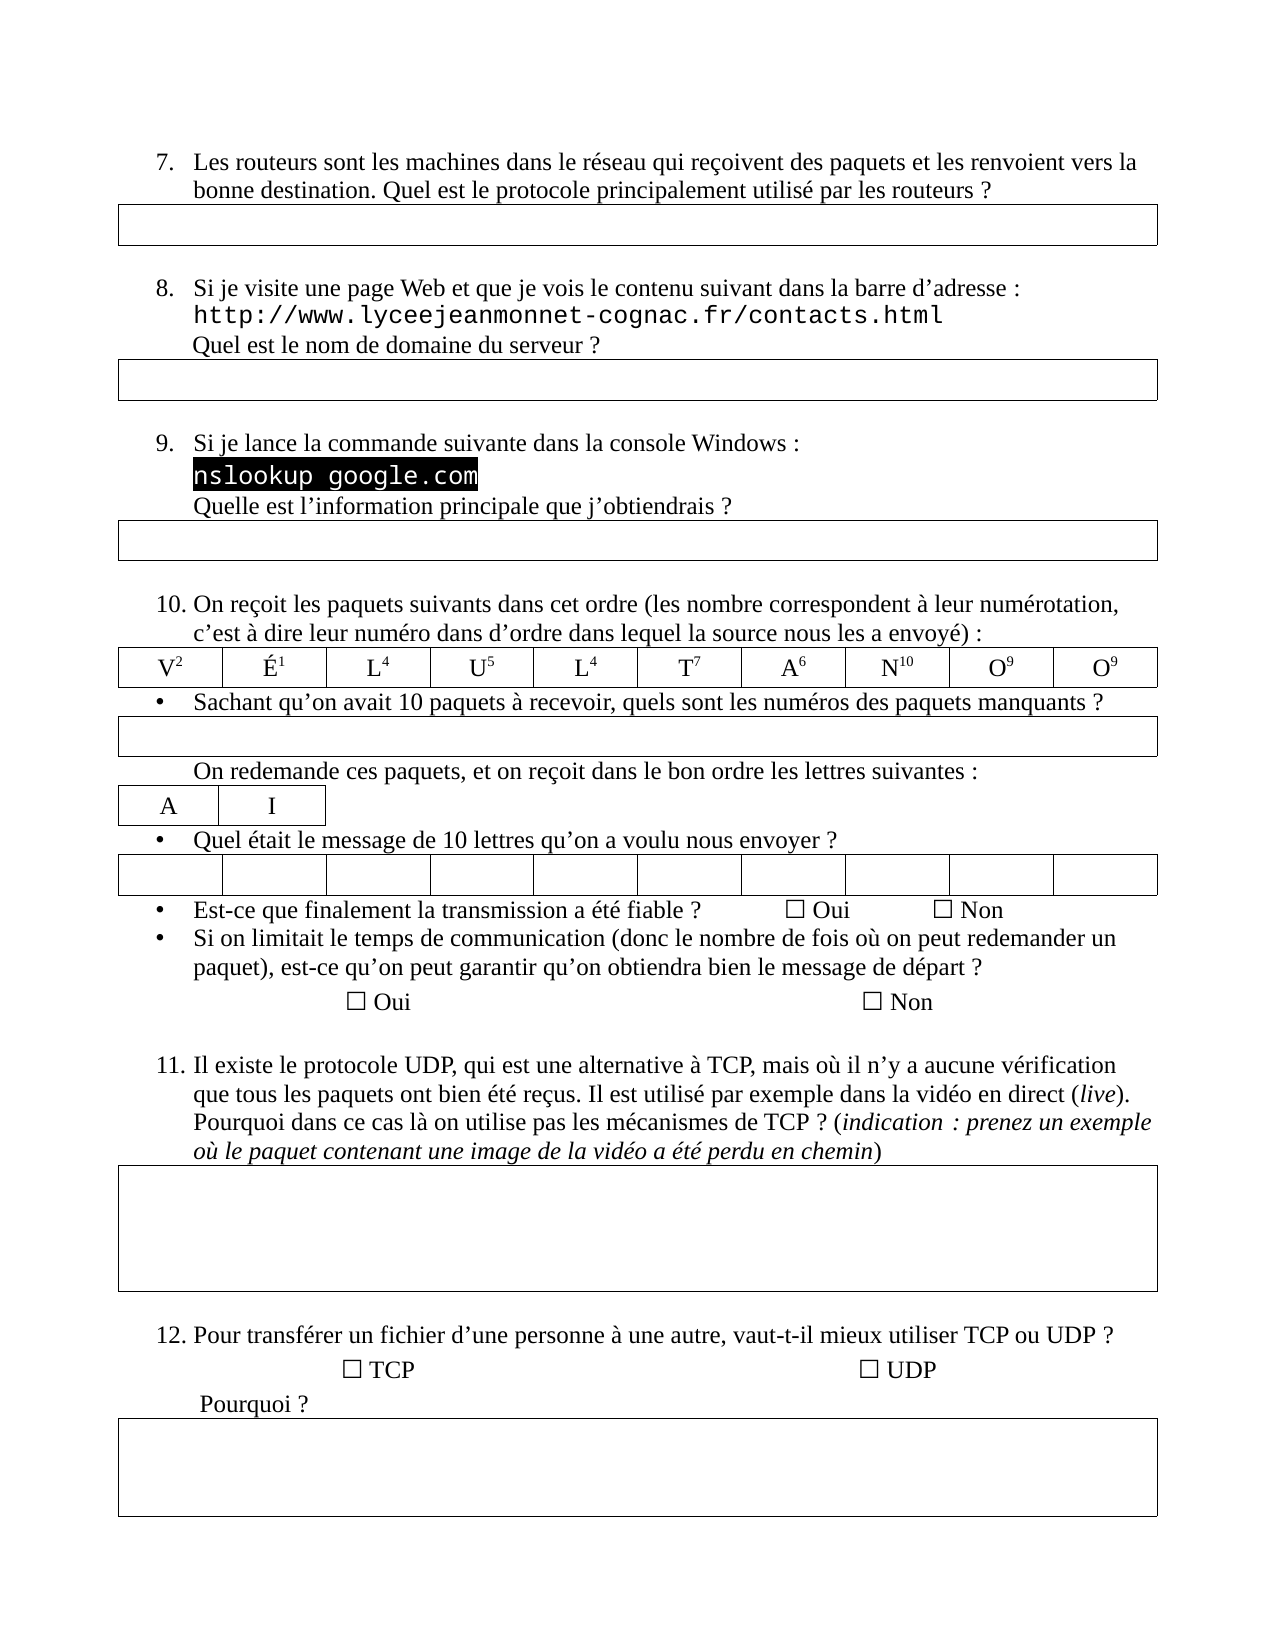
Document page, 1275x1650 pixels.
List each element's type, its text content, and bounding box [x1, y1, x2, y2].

list Pourquoi ? [156, 1389, 1157, 1418]
table_header [119, 1419, 1157, 1516]
table_header [534, 855, 637, 894]
table_header O9 [950, 648, 1053, 687]
list Sachant qu’on avait 10 paquets à recevoir, quels sont les numéros des paquets manquants ? [156, 688, 1157, 716]
table_header [223, 855, 326, 894]
table_header L4 [327, 648, 430, 687]
table_header U5 [431, 648, 533, 687]
table_header V2 [119, 648, 222, 687]
table_header [846, 855, 949, 894]
table_header [950, 855, 1053, 894]
list nslookup google.com [156, 457, 1157, 491]
table_header I [219, 786, 325, 825]
table_header O9 [1054, 648, 1157, 687]
list Quel était le message de 10 lettres qu’on a voulu nous envoyer ? [156, 826, 1157, 854]
list On reçoit les paquets suivants dans cet ordre (les nombre correspondent à leur numérotation, c’est à dire leur numéro dans d’ordre dans lequel la source nous les a envoyé) : [156, 589, 1157, 647]
table_header [327, 855, 430, 894]
list http://www.lyceejeanmonnet-cognac.fr/contacts.html [156, 302, 1157, 331]
table_header [119, 1166, 1157, 1291]
list Si on limitait le temps de communication (donc le nombre de fois où on peut redemander un paquet), est-ce qu’on peut garantir qu’on obtiendra bien le message de départ ? [156, 923, 1157, 981]
list Est-ce que finalement la transmission a été fiable ? ☐ Oui ☐ Non [156, 896, 1157, 923]
list Quelle est l’information principale que j’obtiendrais ? [156, 491, 1157, 520]
list Si je lance la commande suivante dans la console Windows : [156, 428, 1157, 457]
table_header [431, 855, 533, 894]
table_header [742, 855, 845, 894]
list Pour transférer un fichier d’une personne à une autre, vaut-t-il mieux utiliser TCP ou UDP ? [156, 1320, 1157, 1349]
table_header ☐ Oui [118, 981, 637, 1021]
table_header [119, 360, 1157, 400]
table_header A [119, 786, 218, 825]
table_header É1 [223, 648, 326, 687]
table_header A6 [742, 648, 845, 687]
table_header ☐ TCP [118, 1349, 637, 1389]
table_header [638, 855, 741, 894]
table_header ☐ Non [638, 981, 1157, 1021]
table_header [119, 521, 1157, 560]
table_header [1054, 855, 1157, 894]
list Si je visite une page Web et que je vois le contenu suivant dans la barre d’adresse : [156, 273, 1157, 302]
list Les routeurs sont les machines dans le réseau qui reçoivent des paquets et les renvoient vers la bonne destination. Quel est le protocole principalement utilisé par les routeurs ? [156, 147, 1157, 204]
list On redemande ces paquets, et on reçoit dans le bon ordre les lettres suivantes : [156, 757, 1157, 785]
table_header N10 [846, 648, 949, 687]
table_header [119, 717, 1157, 756]
text Quel est le nom de domaine du serveur ? [192, 331, 1157, 359]
list Il existe le protocole UDP, qui est une alternative à TCP, mais où il n’y a aucune vérification que tous les paquets ont bien été reçus. Il est utilisé par exemple dans la vidéo en direct (live). Pourquoi dans ce cas là on utilise pas les mécanismes de TCP ? (indication : prenez un exemple où le paquet contenant une image de la vidéo a été perdu en chemin) [156, 1050, 1157, 1165]
table_header L4 [534, 648, 637, 687]
table_header [119, 855, 222, 894]
table_header T7 [638, 648, 741, 687]
table_header [326, 785, 1157, 825]
table_header [119, 205, 1157, 245]
table_header ☐ UDP [638, 1349, 1157, 1389]
